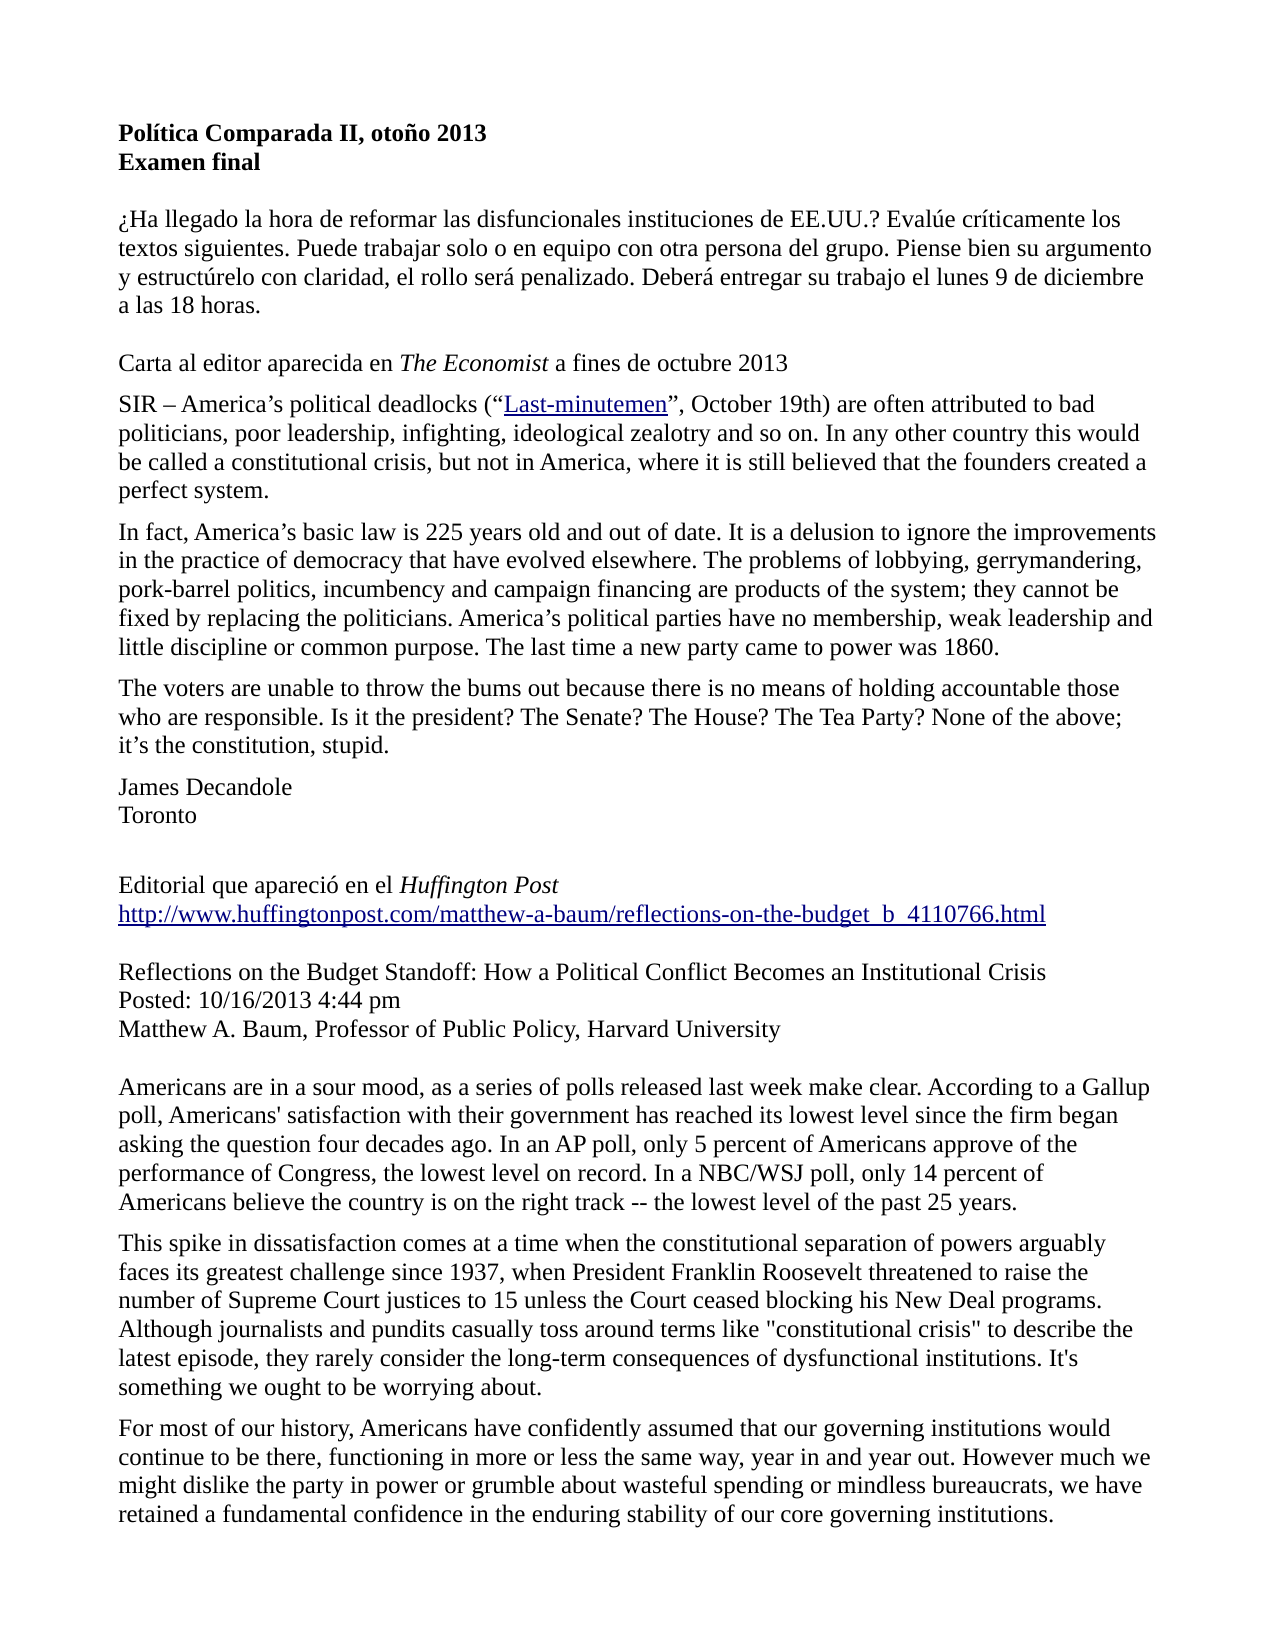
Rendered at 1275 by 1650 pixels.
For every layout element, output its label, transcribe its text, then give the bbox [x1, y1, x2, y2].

text Política Comparada II, otoño 2013 [118, 118, 1157, 147]
text For most of our history, Americans have confidently assumed that our governing institutions would continue to be there, functioning in more or less the same way, year in and year out. However much we might dislike the party in power or grumble about wasteful spending or mindless bureaucrats, we have retained a fundamental confidence in the enduring stability of our core governing institutions. [118, 1413, 1157, 1528]
text Carta al editor aparecida en The Economist a fines de octubre 2013 [118, 348, 1157, 377]
text This spike in dissatisfaction comes at a time when the constitutional separation of powers arguably faces its greatest challenge since 1937, when President Franklin Roosevelt threatened to raise the number of Supreme Court justices to 15 unless the Court ceased blocking his New Deal programs. [118, 1228, 1157, 1314]
text Americans are in a sour mood, as a series of polls released last week make clear. According to a Gallup poll, Americans' satisfaction with their government has reached its lowest level since the firm began asking the question four decades ago. In an AP poll, only 5 percent of Americans approve of the performance of Congress, the lowest level on record. In a NBC/WSJ poll, only 14 percent of Americans believe the country is on the right track -- the lowest level of the past 25 years. [118, 1072, 1157, 1216]
text In fact, America’s basic law is 225 years old and out of date. It is a delusion to ignore the improvements in the practice of democracy that have evolved elsewhere. The problems of lobbying, gerrymandering, pork-barrel politics, incumbency and campaign financing are products of the system; they cannot be fixed by replacing the politicians. America’s political parties have no membership, weak leadership and little discipline or common purpose. The last time a new party came to power was 1860. [118, 517, 1157, 661]
text Posted: 10/16/2013 4:44 pm [118, 986, 1157, 1014]
text The voters are unable to throw the bums out because there is no means of holding accountable those who are responsible. Is it the president? The Senate? The House? The Tea Party? None of the above; it’s the constitution, stupid. [118, 673, 1157, 759]
text Matthew A. Baum, Professor of Public Policy, Harvard University [118, 1014, 1157, 1043]
text SIR – America’s political deadlocks (“Last-minutemen”, October 19th) are often attributed to bad politicians, poor leadership, infighting, ideological zealotry and so on. In any other country this would be called a constitutional crisis, but not in America, where it is still believed that the founders created a perfect system. [118, 389, 1157, 504]
text Examen final [118, 147, 1157, 176]
text Editorial que apareció en el Huffington Post [118, 871, 1157, 899]
text ¿Ha llegado la hora de reformar las disfuncionales instituciones de EE.UU.? Evalúe críticamente los textos siguientes. Puede trabajar solo o en equipo con otra persona del grupo. Piense bien su argumento y estructúrelo con claridad, el rollo será penalizado. Deberá entregar su trabajo el lunes 9 de diciembre a las 18 horas. [118, 204, 1157, 319]
text http://www.huffingtonpost.com/matthew-a-baum/reflections-on-the-budget_b_4110766.html [118, 899, 1157, 928]
text Reflections on the Budget Standoff: How a Political Conflict Becomes an Institutional Crisis [118, 957, 1157, 986]
text James Decandole Toronto [118, 772, 1157, 829]
text Although journalists and pundits casually toss around terms like "constitutional crisis" to describe the latest episode, they rarely consider the long-term consequences of dysfunctional institutions. It's something we ought to be worrying about. [118, 1314, 1157, 1401]
